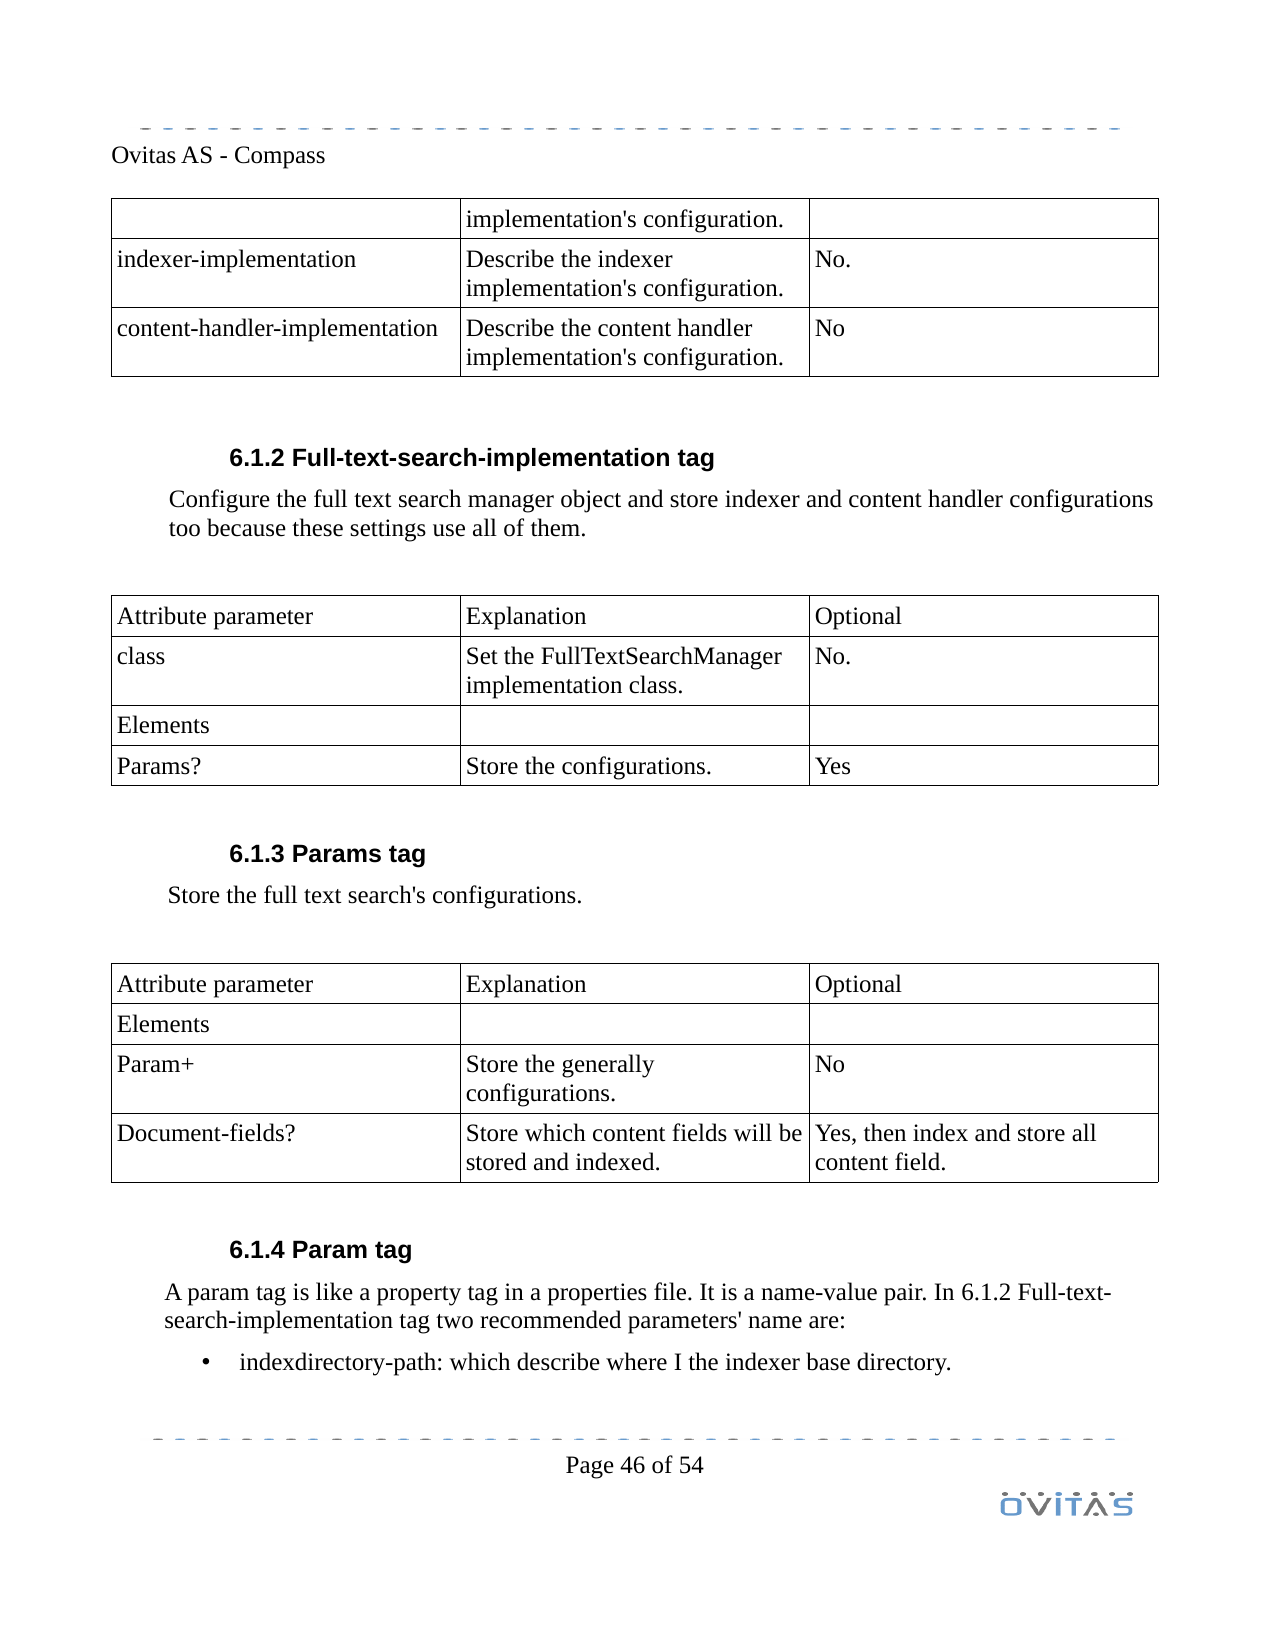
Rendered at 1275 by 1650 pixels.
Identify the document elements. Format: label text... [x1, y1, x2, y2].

table_header Explanation [461, 964, 809, 1003]
table_cell Store the generally configurations. [461, 1045, 809, 1112]
table_header Attribute parameter [112, 964, 460, 1003]
subtitle 6.1.4 Param tag [229, 1235, 1158, 1264]
table_cell No. [810, 239, 1158, 307]
table_cell [461, 1004, 809, 1043]
text Store the full text search's configurations. [167, 880, 1158, 909]
table_cell [810, 706, 1158, 745]
table_cell Store which content fields will be stored and indexed. [461, 1114, 809, 1182]
table_cell content-handler-implementation [112, 308, 460, 376]
table_cell implementation's configuration. [461, 199, 809, 238]
table_header Attribute parameter [112, 596, 460, 636]
table_cell Params? [112, 746, 460, 785]
table_header Optional [810, 596, 1158, 636]
table_header Optional [810, 964, 1158, 1003]
table_cell indexer-implementation [112, 239, 460, 307]
table_cell class [112, 637, 460, 704]
table_cell Param+ [112, 1045, 460, 1112]
table_cell [461, 706, 809, 745]
table_cell Elements [112, 1004, 460, 1043]
table_cell Yes, then index and store all content field. [810, 1114, 1158, 1182]
table_cell [810, 1004, 1158, 1043]
table_cell Elements [112, 706, 460, 745]
table_cell [112, 199, 460, 238]
text A param tag is like a property tag in a properties file. It is a name-value pair. In 6.1.2 Full-text-search-implementation tag two recommended parameters' name are: [164, 1277, 1158, 1334]
table_cell Describe the indexer implementation's configuration. [461, 239, 809, 307]
text Configure the full text search manager object and store indexer and content handler configurations too because these settings use all of them. [169, 484, 1158, 541]
table_cell No [810, 1045, 1158, 1112]
table_cell Set the FullTextSearchManager implementation class. [461, 637, 809, 704]
table_cell [810, 199, 1158, 238]
picture [127, 127, 1134, 131]
table_cell Describe the content handler implementation's configuration. [461, 308, 809, 376]
subtitle 6.1.2 Full-text-search-implementation tag [229, 443, 1158, 471]
list indexdirectory-path: which describe where I the indexer base directory. [202, 1347, 1158, 1375]
table_cell No [810, 308, 1158, 376]
table_header Explanation [461, 596, 809, 636]
table_cell Store the configurations. [461, 746, 809, 785]
subtitle 6.1.3 Params tag [229, 839, 1158, 868]
table_cell No. [810, 637, 1158, 704]
table_cell Yes [810, 746, 1158, 785]
table_cell Document-fields? [112, 1114, 460, 1182]
